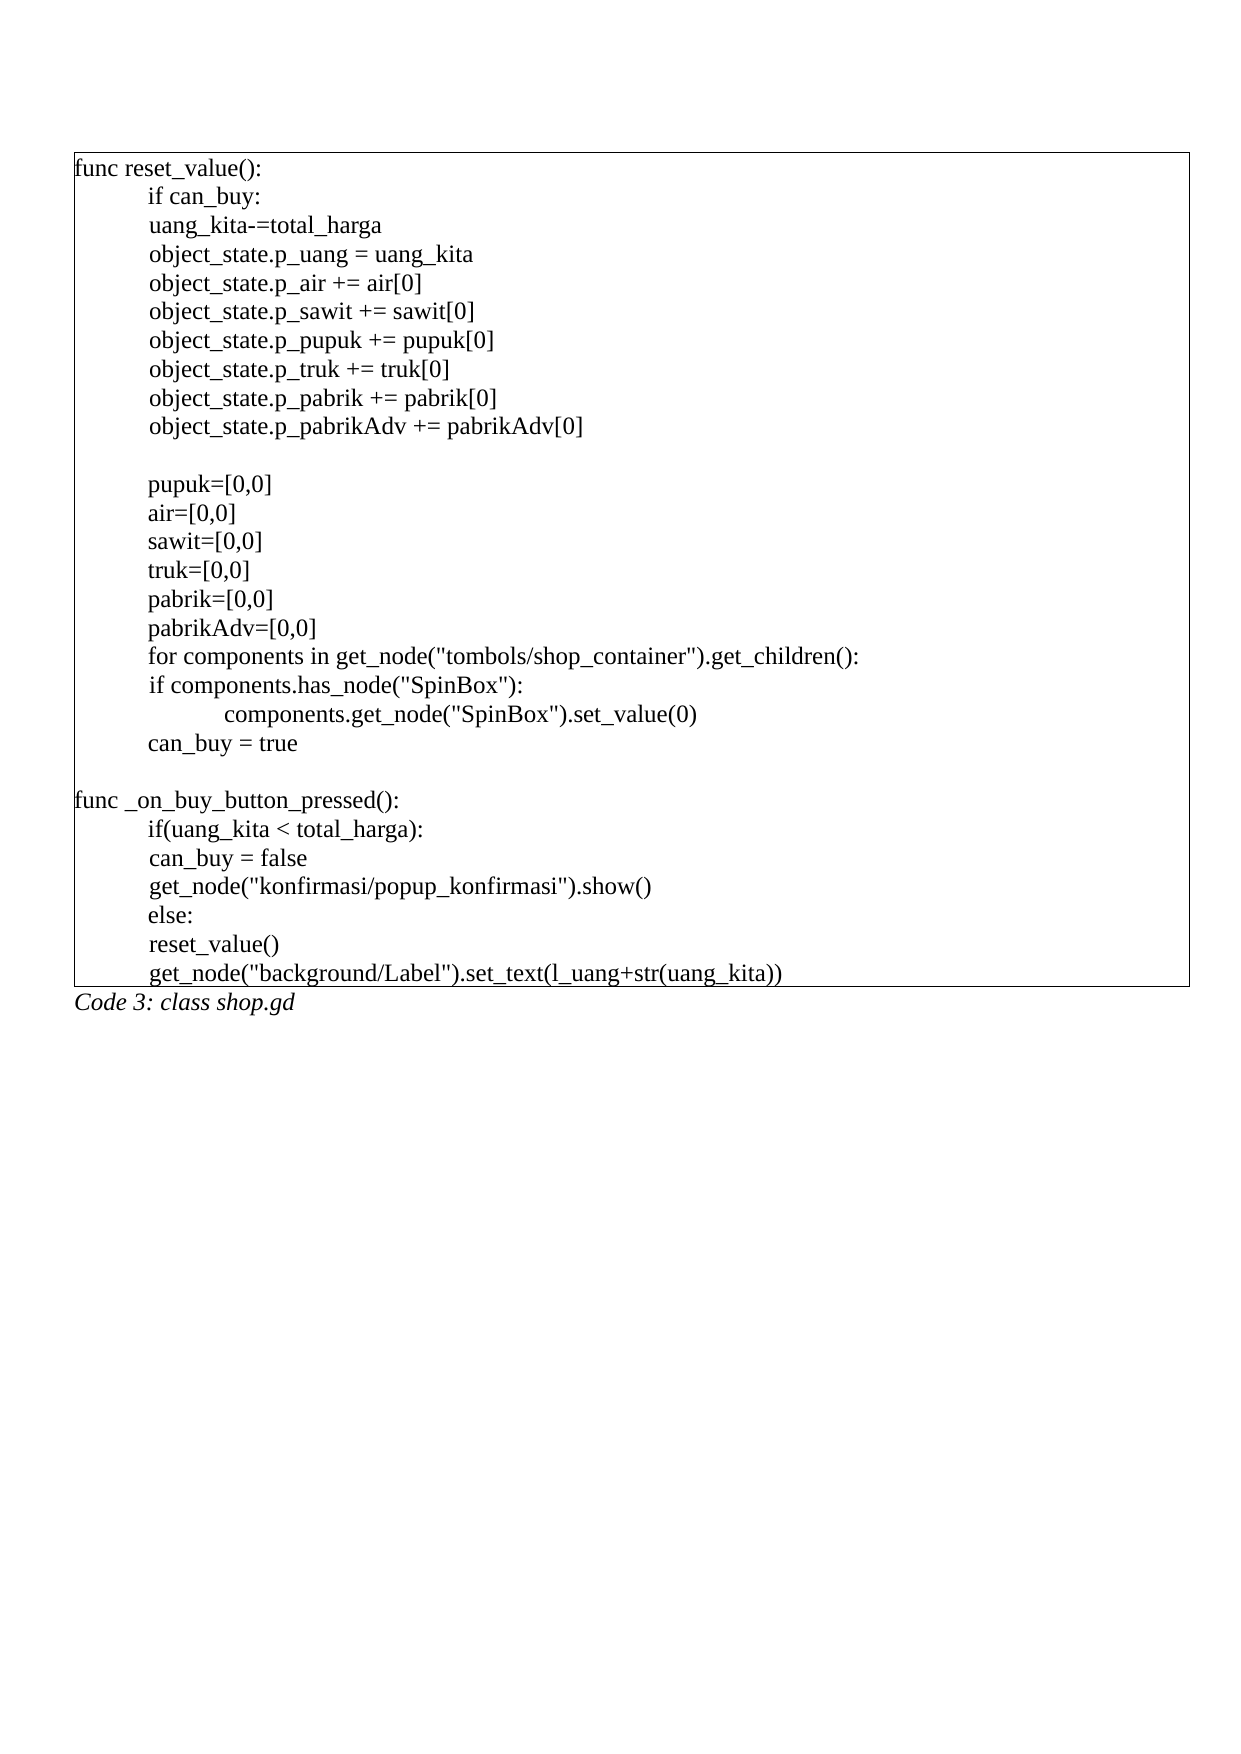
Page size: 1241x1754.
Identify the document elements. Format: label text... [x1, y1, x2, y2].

text Code 3: class shop.gd [74, 987, 1190, 1015]
text Code 3: class shop.gd [75, 165, 1189, 986]
